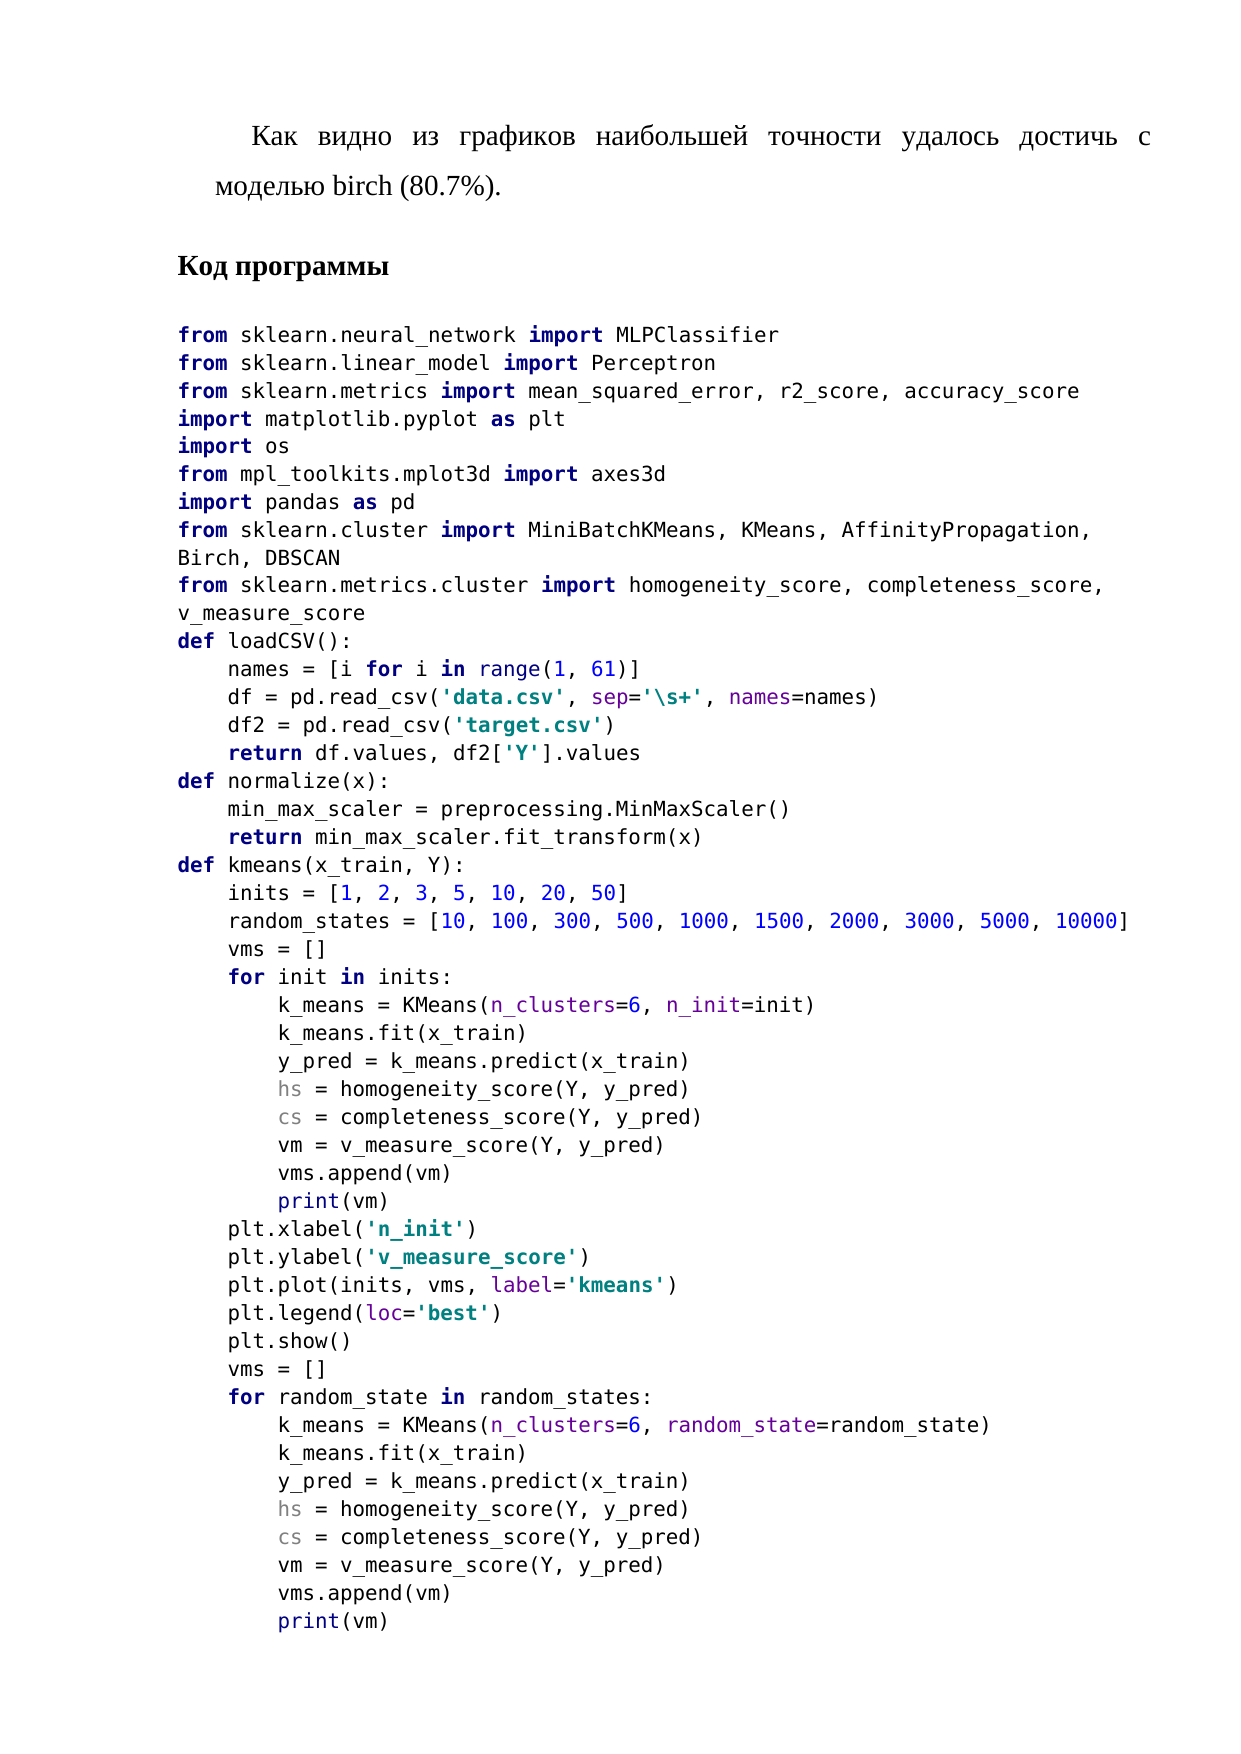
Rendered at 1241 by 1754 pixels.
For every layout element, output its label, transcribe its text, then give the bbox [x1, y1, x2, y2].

text k_means = KMeans(n_clusters=6, n_init=init) [177, 993, 1152, 1017]
text for init in inits: [177, 965, 1152, 989]
text from sklearn.cluster import MiniBatchKMeans, KMeans, AffinityPropagation, Birch, DBSCAN [177, 518, 1152, 570]
text return min_max_scaler.fit_transform(x) [177, 825, 1152, 849]
text def normalize(x): [177, 769, 1152, 793]
text plt.xlabel('n_init') [177, 1217, 1152, 1241]
text k_means.fit(x_train) [177, 1021, 1152, 1045]
text cs = completeness_score(Y, y_pred) [177, 1525, 1152, 1549]
text import matplotlib.pyplot as plt [177, 407, 1152, 431]
text y_pred = k_means.predict(x_train) [177, 1049, 1152, 1073]
text from sklearn.linear_model import Perceptron [177, 351, 1152, 375]
text hs = homogeneity_score(Y, y_pred) [177, 1497, 1152, 1521]
text Как видно из графиков наибольшей точности удалось достичь с моделью birch (80.7%). [215, 118, 1152, 202]
text plt.ylabel('v_measure_score') [177, 1245, 1152, 1269]
text plt.plot(inits, vms, label='kmeans') [177, 1273, 1152, 1297]
text print(vm) [177, 1609, 1152, 1633]
text cs = completeness_score(Y, y_pred) [177, 1105, 1152, 1129]
text def kmeans(x_train, Y): [177, 853, 1152, 877]
text vms = [] [177, 1357, 1152, 1381]
text vms.append(vm) [177, 1581, 1152, 1606]
text import pandas as pd [177, 490, 1152, 514]
text from sklearn.metrics.cluster import homogeneity_score, completeness_score, v_measure_score [177, 573, 1152, 626]
text plt.legend(loc='best') [177, 1301, 1152, 1325]
text df2 = pd.read_csv('target.csv') [177, 713, 1152, 737]
text from mpl_toolkits.mplot3d import axes3d [177, 462, 1152, 487]
text from sklearn.neural_network import MLPClassifier [177, 323, 1152, 347]
text import os [177, 434, 1152, 459]
text print(vm) [177, 1189, 1152, 1213]
text vm = v_measure_score(Y, y_pred) [177, 1133, 1152, 1157]
text Код программы [177, 248, 1152, 281]
text def loadCSV(): [177, 629, 1152, 653]
text inits = [1, 2, 3, 5, 10, 20, 50] [177, 881, 1152, 905]
text names = [i for i in range(1, 61)] [177, 657, 1152, 681]
text k_means.fit(x_train) [177, 1441, 1152, 1465]
text return df.values, df2['Y'].values [177, 741, 1152, 765]
text random_states = [10, 100, 300, 500, 1000, 1500, 2000, 3000, 5000, 10000] [177, 909, 1152, 933]
text min_max_scaler = preprocessing.MinMaxScaler() [177, 797, 1152, 821]
text y_pred = k_means.predict(x_train) [177, 1469, 1152, 1493]
text k_means = KMeans(n_clusters=6, random_state=random_state) [177, 1413, 1152, 1437]
text hs = homogeneity_score(Y, y_pred) [177, 1077, 1152, 1101]
text vms = [] [177, 937, 1152, 961]
text from sklearn.metrics import mean_squared_error, r2_score, accuracy_score [177, 379, 1152, 403]
text vms.append(vm) [177, 1161, 1152, 1185]
text vm = v_measure_score(Y, y_pred) [177, 1553, 1152, 1577]
text df = pd.read_csv('data.csv', sep='\s+', names=names) [177, 685, 1152, 709]
text plt.show() [177, 1329, 1152, 1353]
text for random_state in random_states: [177, 1385, 1152, 1409]
